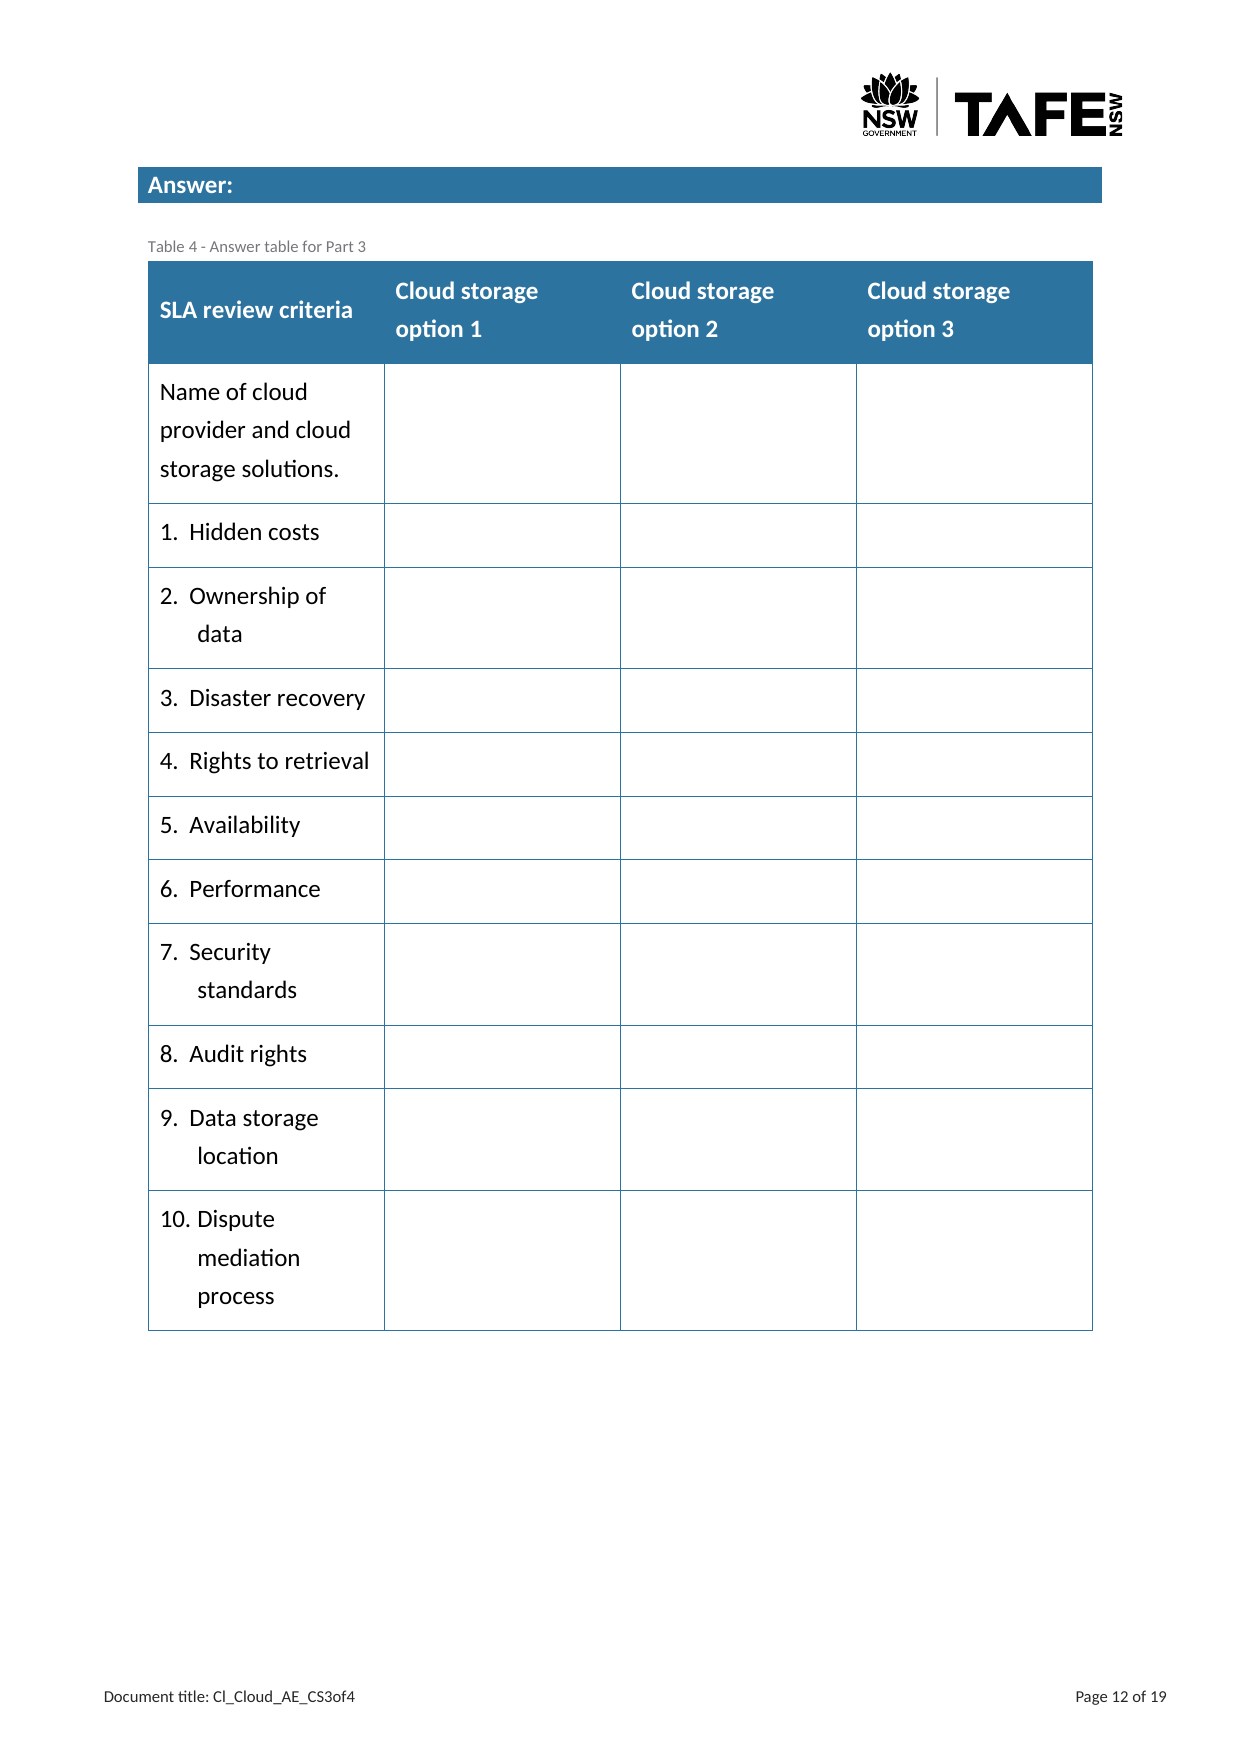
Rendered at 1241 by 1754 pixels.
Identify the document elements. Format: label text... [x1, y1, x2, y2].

picture [861, 71, 1123, 137]
table_cell [857, 860, 1092, 923]
table_cell [385, 669, 620, 732]
table_cell Disaster recovery [149, 669, 384, 732]
table_cell [385, 733, 620, 796]
table_cell [621, 1089, 856, 1190]
table_cell [857, 669, 1092, 732]
table_cell [621, 860, 856, 923]
table_cell [621, 924, 856, 1025]
table_cell [857, 504, 1092, 567]
table_cell [621, 669, 856, 732]
table_cell [857, 1026, 1092, 1088]
table_cell [857, 364, 1092, 503]
table_cell Rights to retrieval [149, 733, 384, 796]
table_cell [385, 797, 620, 859]
table_cell [857, 924, 1092, 1025]
table_cell [857, 733, 1092, 796]
table_cell [621, 1191, 856, 1330]
table_header Cloud storage option 2 [621, 262, 856, 363]
text Answer: [139, 168, 1101, 202]
table_header Cloud storage option 1 [385, 262, 620, 363]
table_cell [857, 797, 1092, 859]
table_cell [621, 1026, 856, 1088]
table_cell [385, 860, 620, 923]
table_header SLA review criteria [149, 262, 384, 363]
table_cell [385, 1191, 620, 1330]
table_cell Audit rights [149, 1026, 384, 1088]
table_cell [621, 797, 856, 859]
table_cell [385, 924, 620, 1025]
table_cell Performance [149, 860, 384, 923]
table_cell [621, 733, 856, 796]
table_cell [385, 568, 620, 668]
table_cell [385, 1089, 620, 1190]
table_cell [857, 568, 1092, 668]
table_cell [857, 1191, 1092, 1330]
table_cell Name of cloud provider and cloud storage solutions. [149, 364, 384, 503]
text Table 4 - Answer table for Part 3 [148, 236, 1092, 256]
table_cell [385, 1026, 620, 1088]
table_cell Dispute mediation process [149, 1191, 384, 1330]
table_cell [385, 504, 620, 567]
table_cell [385, 364, 620, 503]
table_header Cloud storage option 3 [857, 262, 1092, 363]
table_cell [857, 1089, 1092, 1190]
table_cell Ownership of data [149, 568, 384, 668]
table_cell Hidden costs [149, 504, 384, 567]
table_cell [621, 568, 856, 668]
table_cell Availability [149, 797, 384, 859]
table_cell [621, 504, 856, 567]
table_cell Data storage location [149, 1089, 384, 1190]
table_cell [621, 364, 856, 503]
table_cell Security standards [149, 924, 384, 1025]
